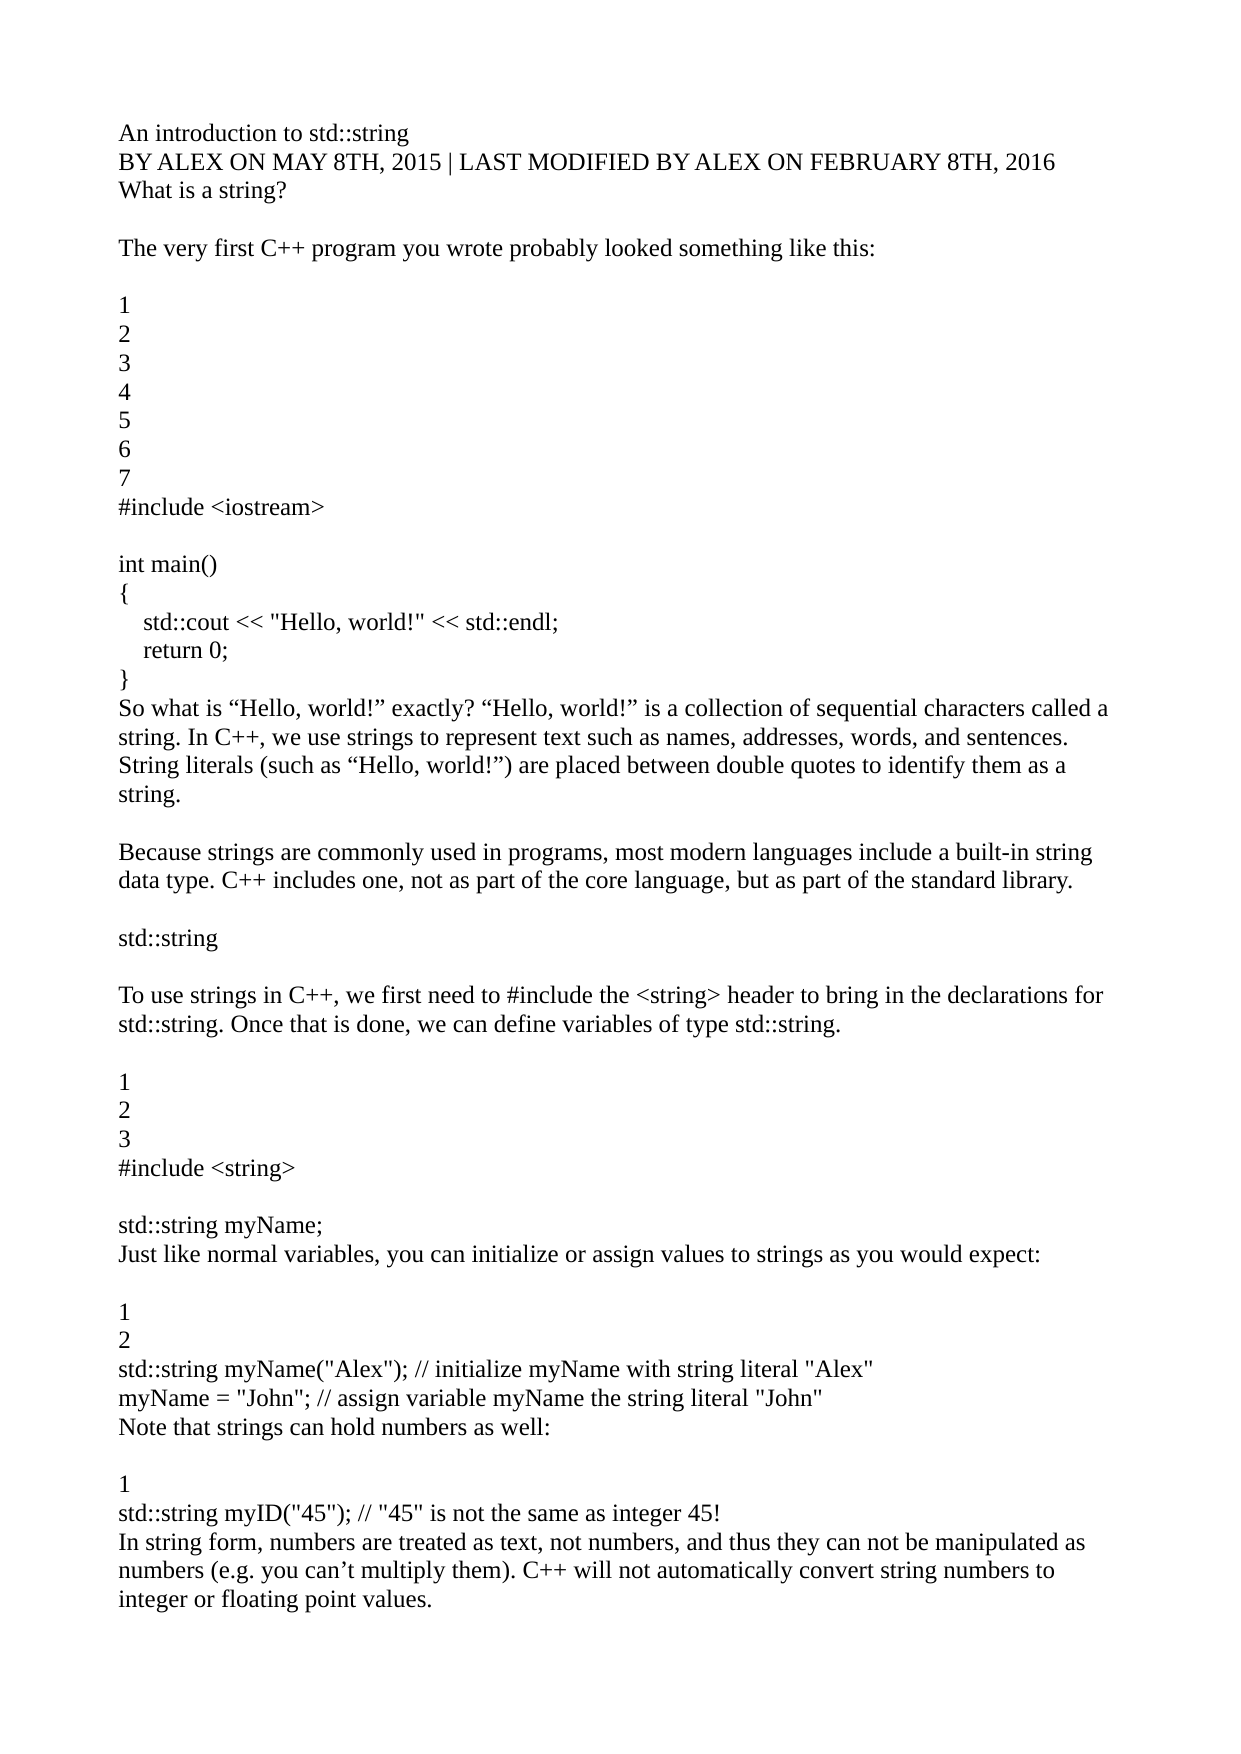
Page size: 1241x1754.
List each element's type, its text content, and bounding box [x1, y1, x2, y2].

text #include <string> [118, 1153, 1122, 1182]
text Note that strings can hold numbers as well: [118, 1412, 1122, 1441]
text So what is “Hello, world!” exactly? “Hello, world!” is a collection of sequential characters called a string. In C++, we use strings to represent text such as names, addresses, words, and sentences. String literals (such as “Hello, world!”) are placed between double quotes to identify them as a string. [118, 693, 1122, 808]
text std::string myName("Alex"); // initialize myName with string literal "Alex" [118, 1354, 1122, 1383]
text What is a string? [118, 176, 1122, 204]
text 3 [118, 348, 1122, 377]
text std::string [118, 923, 1122, 952]
text 6 [118, 434, 1122, 463]
text 1 [118, 291, 1122, 319]
text { [118, 578, 1122, 607]
text 2 [118, 1096, 1122, 1124]
text myName = "John"; // assign variable myName the string literal "John" [118, 1383, 1122, 1412]
text In string form, numbers are treated as text, not numbers, and thus they can not be manipulated as numbers (e.g. you can’t multiply them). C++ will not automatically convert string numbers to integer or floating point values. [118, 1527, 1122, 1613]
text 4 [118, 377, 1122, 406]
text 1 [118, 1067, 1122, 1096]
text 7 [118, 463, 1122, 492]
text 1 [118, 1297, 1122, 1326]
text } [118, 664, 1122, 693]
text An introduction to std::string [118, 118, 1122, 147]
text std::string myID("45"); // "45" is not the same as integer 45! [118, 1498, 1122, 1527]
text To use strings in C++, we first need to #include the <string> header to bring in the declarations for std::string. Once that is done, we can define variables of type std::string. [118, 981, 1122, 1038]
text int main() [118, 549, 1122, 578]
text 3 [118, 1124, 1122, 1153]
text 2 [118, 1326, 1122, 1354]
text The very first C++ program you wrote probably looked something like this: [118, 233, 1122, 262]
text Just like normal variables, you can initialize or assign values to strings as you would expect: [118, 1239, 1122, 1268]
text Because strings are commonly used in programs, most modern languages include a built-in string data type. C++ includes one, not as part of the core language, but as part of the standard library. [118, 837, 1122, 894]
text 1 [118, 1469, 1122, 1498]
text std::string myName; [118, 1211, 1122, 1239]
text std::cout << "Hello, world!" << std::endl; [118, 607, 1122, 636]
text return 0; [118, 636, 1122, 664]
text 5 [118, 406, 1122, 434]
text 2 [118, 319, 1122, 348]
text BY ALEX ON MAY 8TH, 2015 | LAST MODIFIED BY ALEX ON FEBRUARY 8TH, 2016 [118, 147, 1122, 176]
text #include <iostream> [118, 492, 1122, 521]
